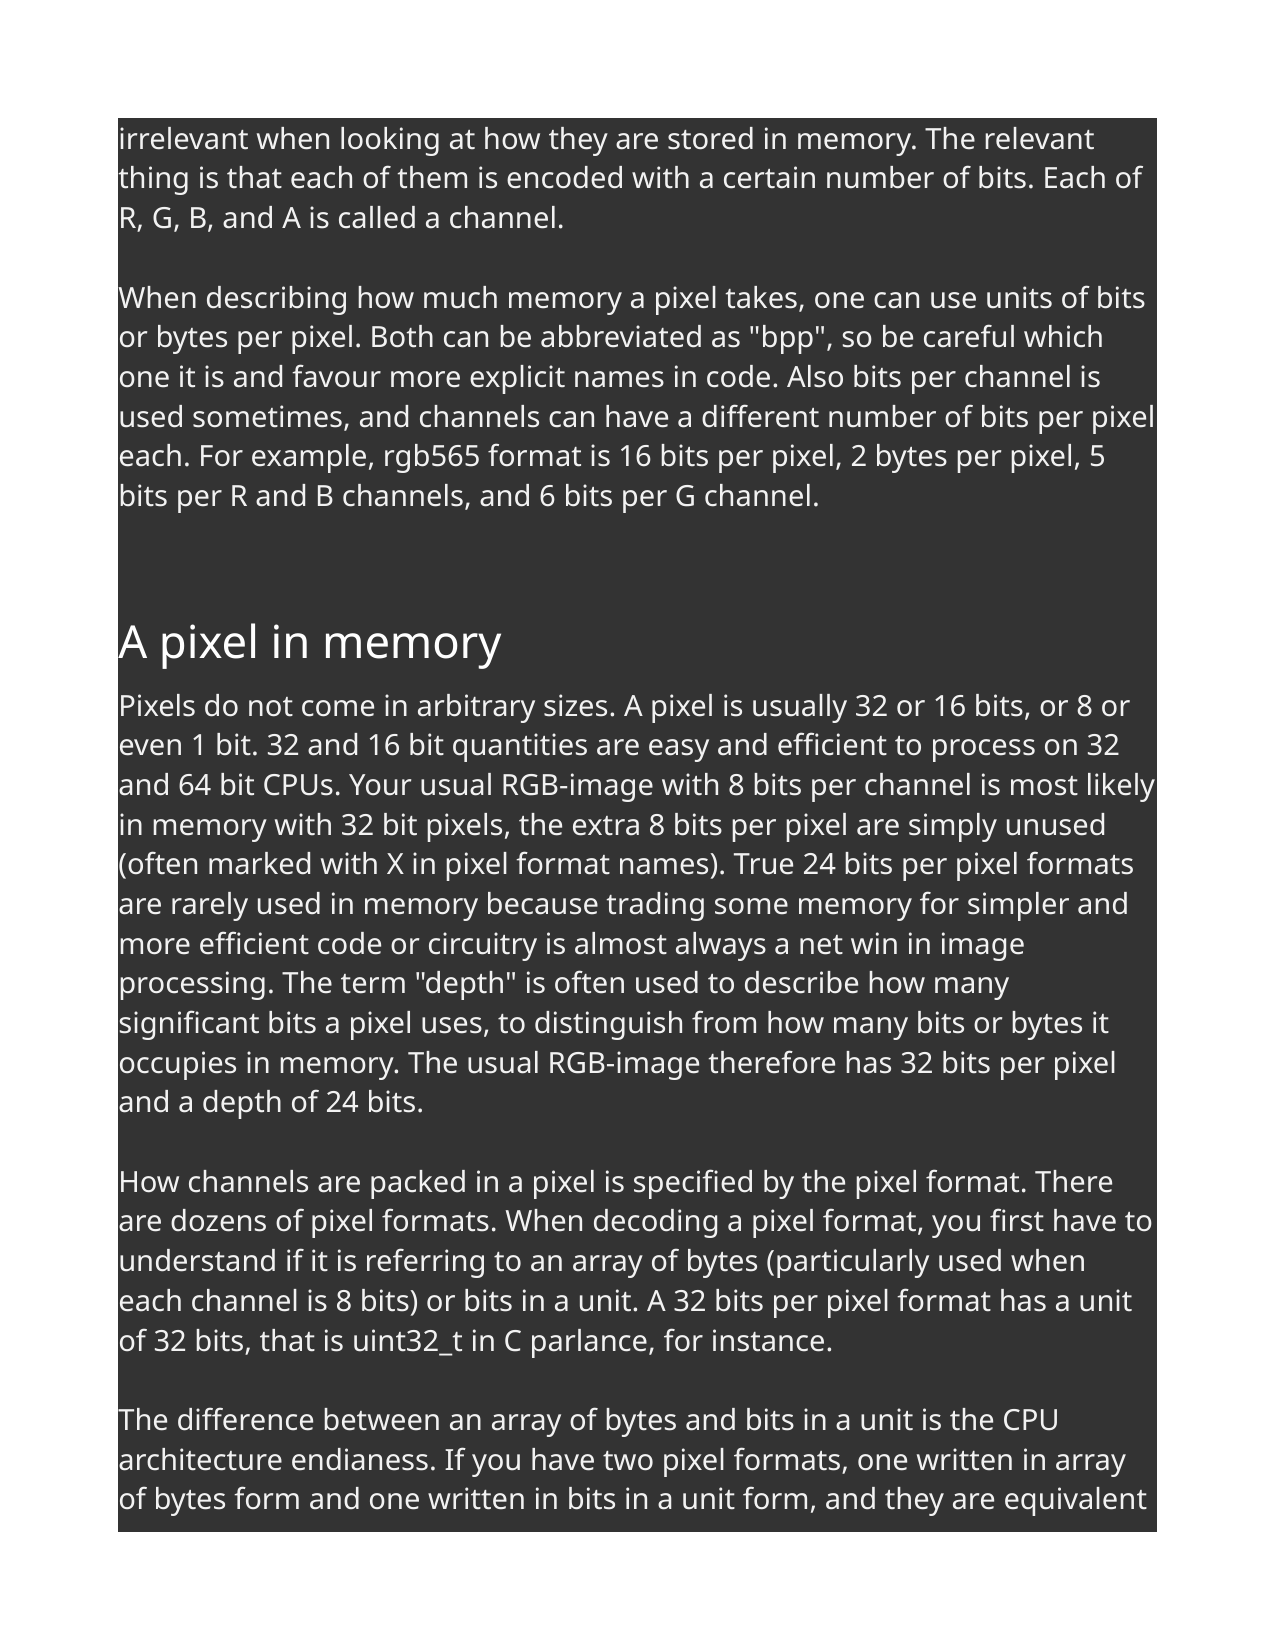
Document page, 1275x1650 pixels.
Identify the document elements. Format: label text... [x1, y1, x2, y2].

text irrelevant when looking at how they are stored in memory. The relevant thing is that each of them is encoded with a certain number of bits. Each of R, G, B, and A is called a channel. When describing how much memory a pixel takes, one can use units of bits or bytes per pixel. Both can be abbreviated as "bpp", so be careful which one it is and favour more explicit names in code. Also bits per channel is used sometimes, and channels can have a different number of bits per pixel each. For example, rgb565 format is 16 bits per pixel, 2 bytes per pixel, 5 bits per R and B channels, and 6 bits per G channel. [118, 118, 1157, 515]
text Pixels do not come in arbitrary sizes. A pixel is usually 32 or 16 bits, or 8 or even 1 bit. 32 and 16 bit quantities are easy and efficient to process on 32 and 64 bit CPUs. Your usual RGB-image with 8 bits per channel is most likely in memory with 32 bit pixels, the extra 8 bits per pixel are simply unused (often marked with X in pixel format names). True 24 bits per pixel formats are rarely used in memory because trading some memory for simpler and more efficient code or circuitry is almost always a net win in image processing. The term "depth" is often used to describe how many significant bits a pixel uses, to distinguish from how many bits or bytes it occupies in memory. The usual RGB-image therefore has 32 bits per pixel and a depth of 24 bits. How channels are packed in a pixel is specified by the pixel format. There are dozens of pixel formats. When decoding a pixel format, you first have to understand if it is referring to an array of bytes (particularly used when each channel is 8 bits) or bits in a unit. A 32 bits per pixel format has a unit of 32 bits, that is uint32_t in C parlance, for instance. The difference between an array of bytes and bits in a unit is the CPU architecture endianess. If you have two pixel formats, one written in array of bytes form and one written in bits in a unit form, and they are equivalent [118, 685, 1157, 1518]
subtitle A pixel in memory [118, 611, 1157, 672]
